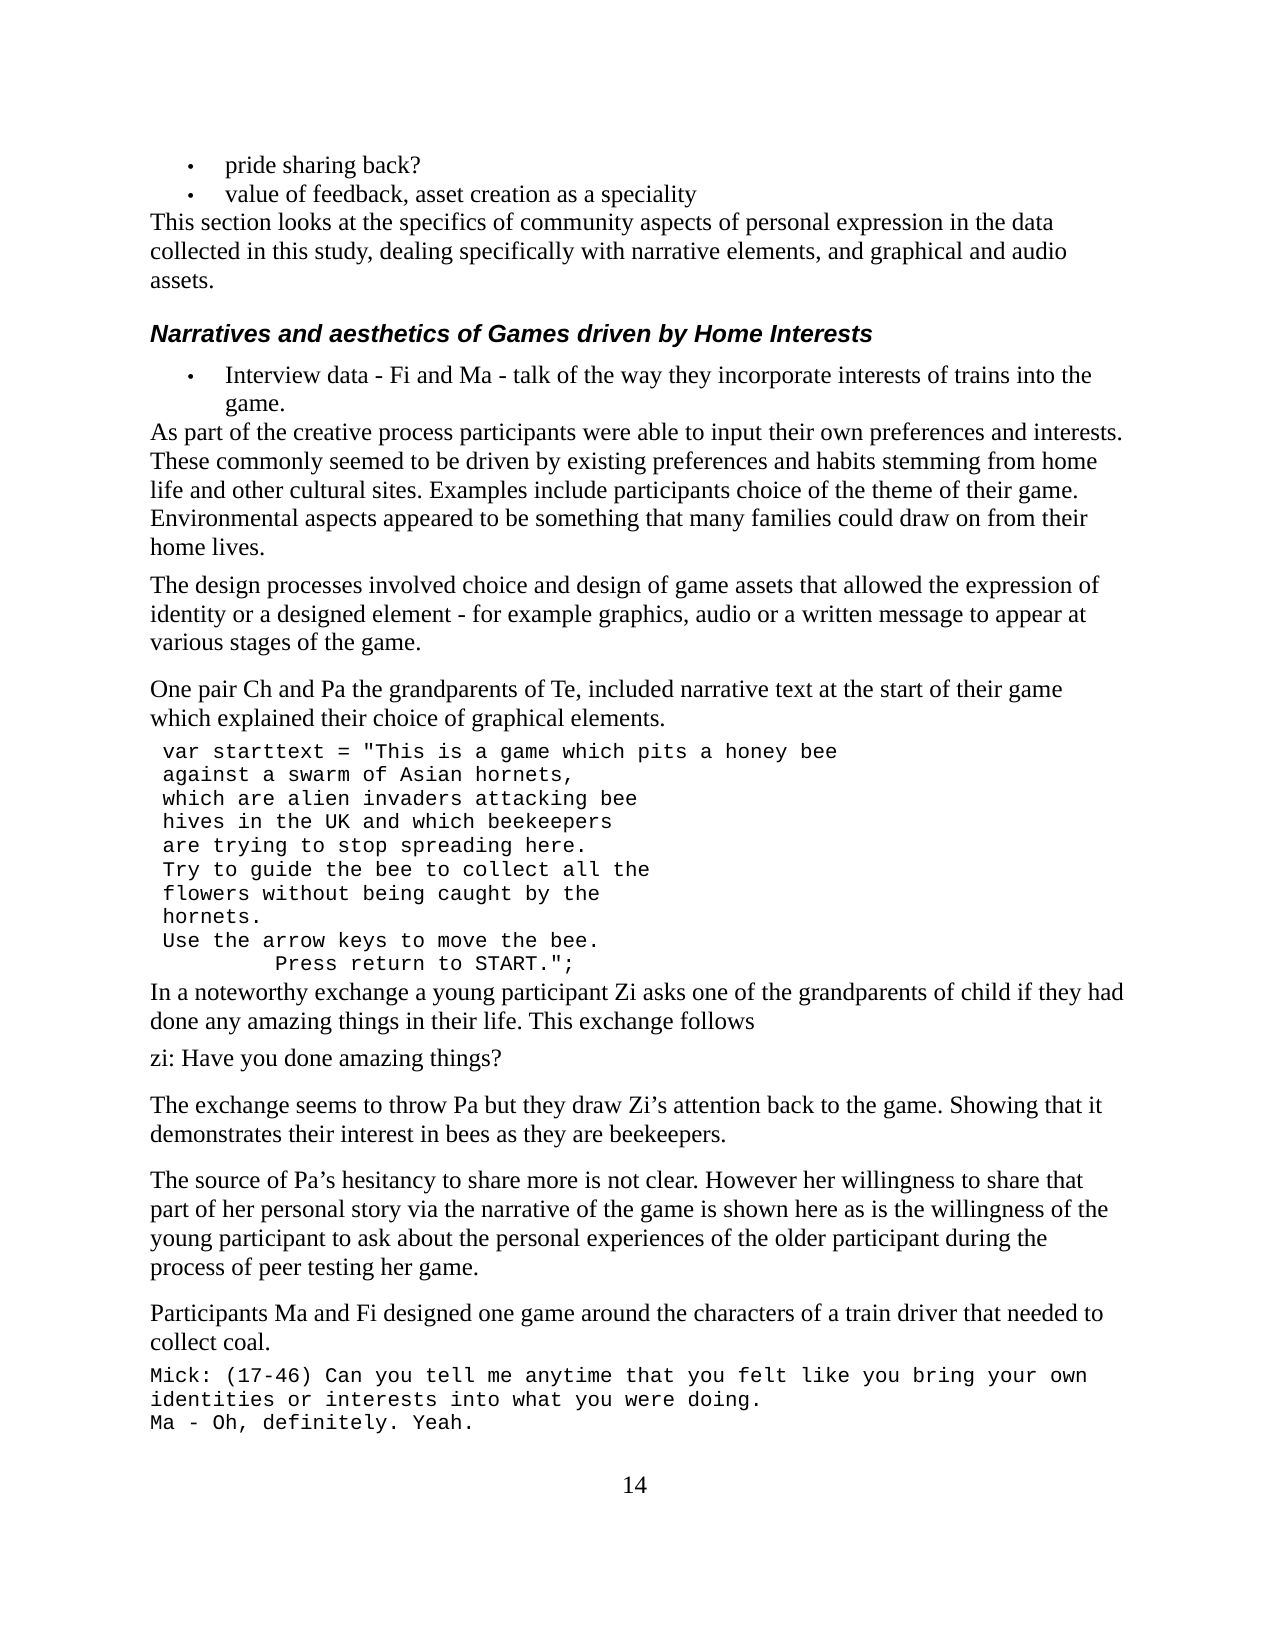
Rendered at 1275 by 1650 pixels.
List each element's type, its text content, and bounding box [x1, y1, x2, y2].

text zi: Have you done amazing things? [150, 1043, 1125, 1072]
text var starttext = "This is a game which pits a honey bee [150, 741, 1125, 764]
text hives in the UK and which beekeepers [150, 812, 1125, 835]
list value of feedback, asset creation as a speciality [187, 179, 1125, 207]
text As part of the creative process participants were able to input their own preferences and interests. These commonly seemed to be driven by existing preferences and habits stemming from home life and other cultural sites. Examples include participants choice of the theme of their game. Environmental aspects appeared to be something that many families could draw on from their home lives. [150, 417, 1125, 561]
text One pair Ch and Pa the grandparents of Te, included narrative text at the start of their game which explained their choice of graphical elements. [150, 674, 1125, 732]
text The source of Pa’s hesitancy to share more is not clear. However her willingness to share that part of her personal story via the narrative of the game is shown here as is the willingness of the young participant to ask about the personal experiences of the older participant during the process of peer testing her game. [150, 1166, 1125, 1281]
text Ma - Oh, definitely. Yeah. [150, 1412, 1125, 1436]
text Participants Ma and Fi designed one game around the characters of a train driver that needed to collect coal. [150, 1298, 1125, 1356]
text flowers without being caught by the [150, 882, 1125, 906]
text The design processes involved choice and design of game assets that allowed the expression of identity or a designed element - for example graphics, audio or a written message to appear at various stages of the game. [150, 570, 1125, 656]
text which are alien invaders attacking bee [150, 788, 1125, 812]
text Try to guide the bee to collect all the [150, 859, 1125, 882]
subtitle Narratives and aesthetics of Games driven by Home Interests [150, 319, 1125, 347]
text against a swarm of Asian hornets, [150, 764, 1125, 788]
text In a noteworthy exchange a young participant Zi asks one of the grandparents of child if they had done any amazing things in their life. This exchange follows [150, 977, 1125, 1034]
text The exchange seems to throw Pa but they draw Zi’s attention back to the game. Showing that it demonstrates their interest in bees as they are beekeepers. [150, 1090, 1125, 1148]
text Use the arrow keys to move the bee. [150, 930, 1125, 953]
list pride sharing back? [187, 150, 1125, 179]
text Mick: (17-46) Can you tell me anytime that you felt like you bring your own identities or interests into what you were doing. [150, 1365, 1125, 1412]
text This section looks at the specifics of community aspects of personal expression in the data collected in this study, dealing specifically with narrative elements, and graphical and audio assets. [150, 207, 1125, 294]
list Interview data - Fi and Ma - talk of the way they incorporate interests of trains into the game. [187, 360, 1125, 417]
text hornets. [150, 906, 1125, 930]
text Press return to START."; [150, 953, 1125, 977]
text are trying to stop spreading here. [150, 835, 1125, 859]
